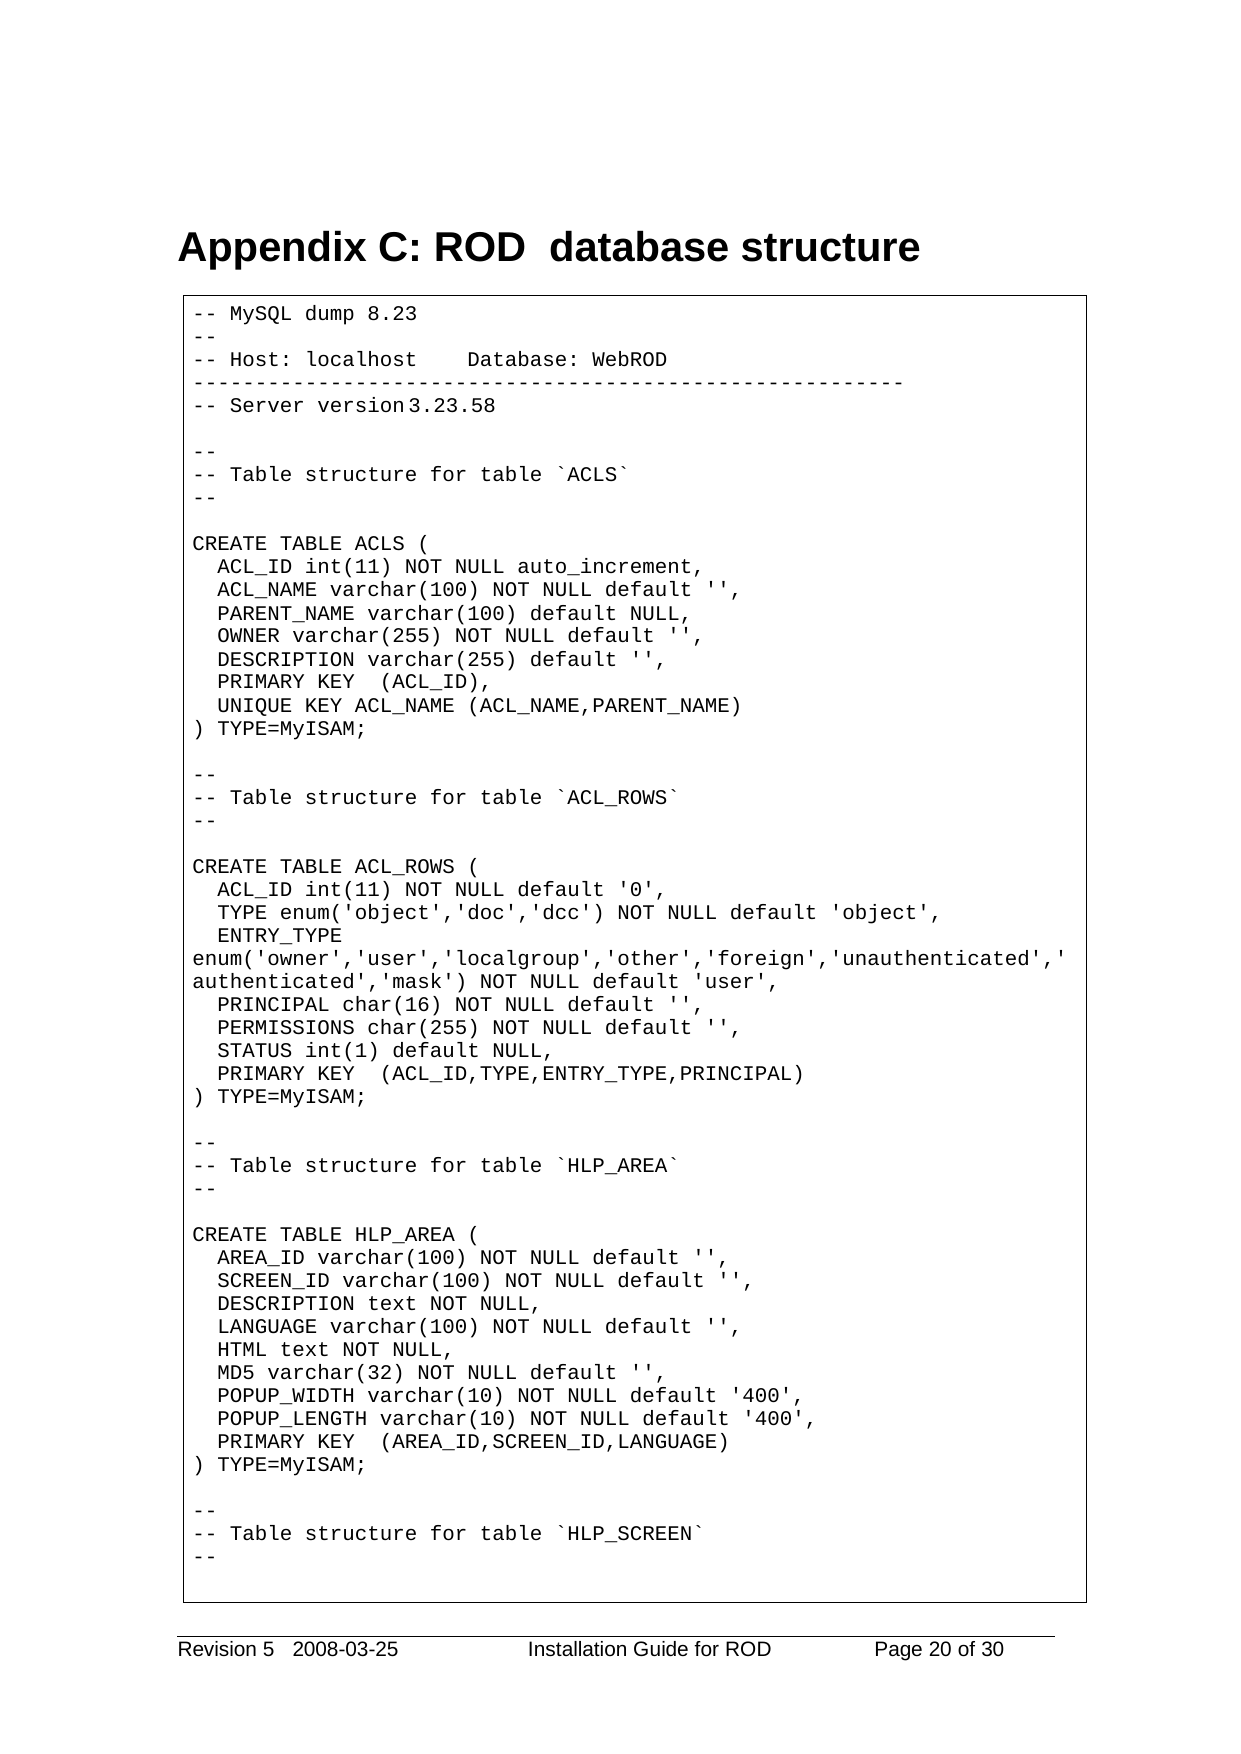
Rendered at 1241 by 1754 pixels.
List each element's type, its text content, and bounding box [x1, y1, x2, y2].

text POPUP_WIDTH varchar(10) NOT NULL default '400', [184, 1377, 1086, 1400]
text -- Host: localhost Database: WebROD [184, 341, 1086, 364]
text ACL_NAME varchar(100) NOT NULL default '', [184, 571, 1086, 594]
text -- Table structure for table `ACLS` [184, 456, 1086, 479]
text -- Table structure for table `HLP_SCREEN` [184, 1515, 1086, 1538]
text ) TYPE=MyISAM; [184, 1077, 1086, 1109]
text PRIMARY KEY (ACL_ID), [184, 663, 1086, 686]
text ) TYPE=MyISAM; [184, 709, 1086, 741]
text ACL_ID int(11) NOT NULL auto_increment, [184, 548, 1086, 571]
text -- Table structure for table `ACL_ROWS` [184, 778, 1086, 801]
text -- [184, 433, 1086, 456]
text OWNER varchar(255) NOT NULL default '', [184, 617, 1086, 640]
text -- [184, 801, 1086, 833]
text -- MySQL dump 8.23 [184, 296, 1086, 318]
text -- Table structure for table `HLP_AREA` [184, 1146, 1086, 1169]
text -- [184, 318, 1086, 341]
text ) TYPE=MyISAM; [184, 1446, 1086, 1478]
text -- [184, 479, 1086, 511]
text CREATE TABLE ACLS ( [184, 525, 1086, 548]
text -- [184, 1123, 1086, 1146]
text SCREEN_ID varchar(100) NOT NULL default '', [184, 1262, 1086, 1284]
text DESCRIPTION varchar(255) default '', [184, 640, 1086, 663]
text -- [184, 1538, 1086, 1570]
text ENTRY_TYPE enum('owner','user','localgroup','other','foreign','unauthenticated','authenticated','mask') NOT NULL default 'user', [184, 916, 1086, 985]
subtitle ROD database structure [177, 222, 1092, 270]
text ACL_ID int(11) NOT NULL default '0', [184, 870, 1086, 893]
text -- [184, 755, 1086, 778]
text PARENT_NAME varchar(100) default NULL, [184, 594, 1086, 617]
text PRIMARY KEY (AREA_ID,SCREEN_ID,LANGUAGE) [184, 1423, 1086, 1446]
text PERMISSIONS char(255) NOT NULL default '', [184, 1008, 1086, 1031]
text POPUP_LENGTH varchar(10) NOT NULL default '400', [184, 1400, 1086, 1423]
text AREA_ID varchar(100) NOT NULL default '', [184, 1238, 1086, 1262]
text TYPE enum('object','doc','dcc') NOT NULL default 'object', [184, 893, 1086, 916]
text -- [184, 1169, 1086, 1201]
text DESCRIPTION text NOT NULL, [184, 1284, 1086, 1308]
text -- Server version 3.23.58 [184, 387, 1086, 419]
text LANGUAGE varchar(100) NOT NULL default '', [184, 1308, 1086, 1331]
text PRIMARY KEY (ACL_ID,TYPE,ENTRY_TYPE,PRINCIPAL) [184, 1054, 1086, 1077]
text CREATE TABLE HLP_AREA ( [184, 1216, 1086, 1238]
text HTML text NOT NULL, [184, 1331, 1086, 1354]
text CREATE TABLE ACL_ROWS ( [184, 847, 1086, 870]
text UNIQUE KEY ACL_NAME (ACL_NAME,PARENT_NAME) [184, 686, 1086, 709]
text STATUS int(1) default NULL, [184, 1031, 1086, 1054]
text -- [184, 1492, 1086, 1515]
text MD5 varchar(32) NOT NULL default '', [184, 1354, 1086, 1377]
text PRINCIPAL char(16) NOT NULL default '', [184, 985, 1086, 1008]
text --------------------------------------------------------- [184, 364, 1086, 387]
